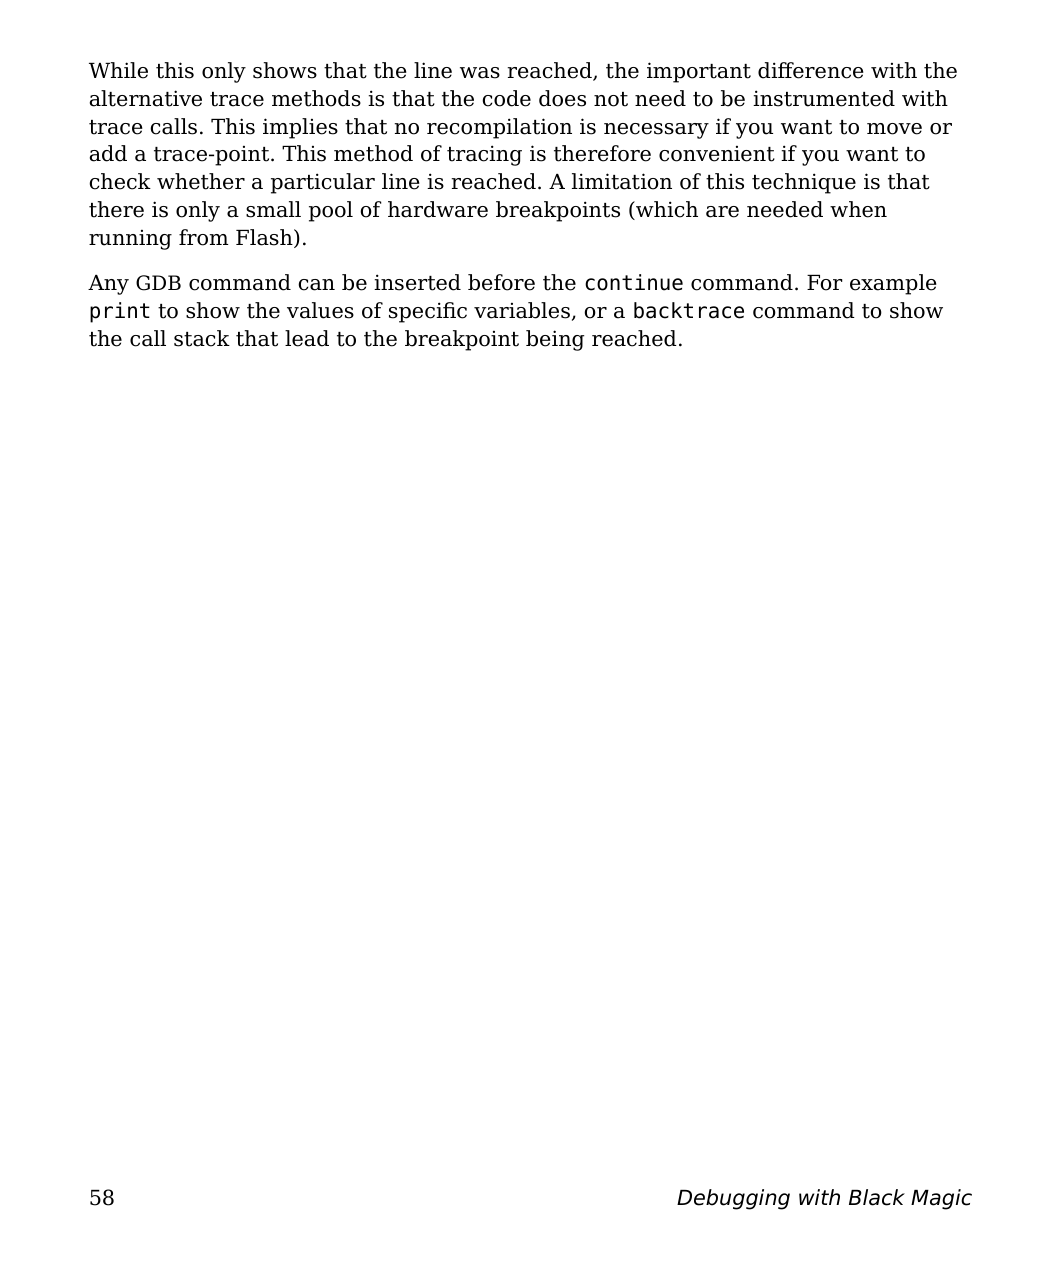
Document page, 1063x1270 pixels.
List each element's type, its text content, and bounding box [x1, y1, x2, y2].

text While this only shows that the line was reached, the important difference with the alternative trace methods is that the code does not need to be instrumented with trace calls. This implies that no recompilation is necessary if you want to move or add a trace-point. This method of tracing is therefore convenient if you want to check whether a particular line is reached. A limitation of this technique is that there is only a small pool of hardware breakpoints (which are needed when running from Flash). [88, 59, 974, 250]
text Any GDB command can be inserted before the continue command. For example print to show the values of specific variables, or a backtrace command to show the call stack that lead to the breakpoint being reached. [88, 271, 974, 351]
